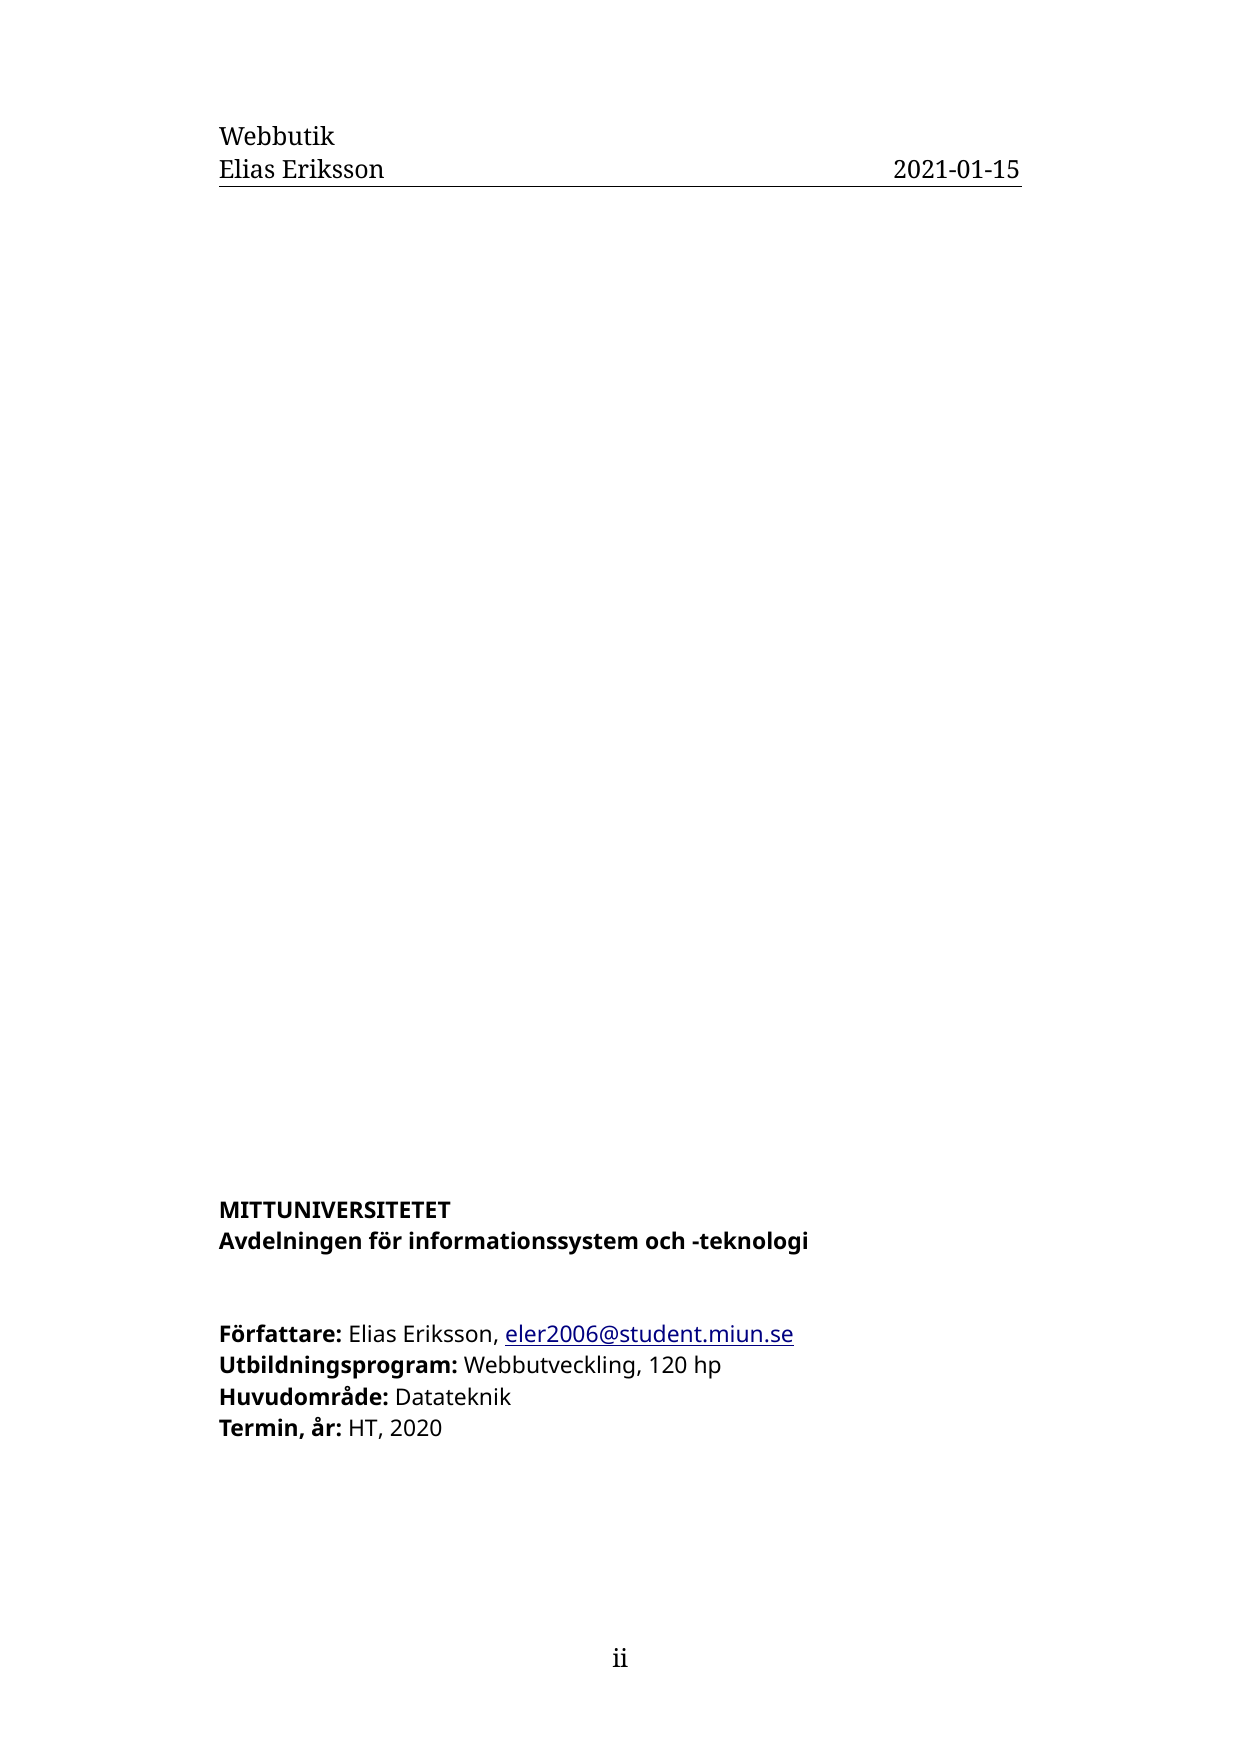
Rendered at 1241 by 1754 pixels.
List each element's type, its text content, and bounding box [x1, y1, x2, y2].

text MITTUNIVERSITETET Avdelningen för informationssystem och -teknologi [218, 1194, 1022, 1256]
text Författare: Elias Eriksson, eler2006@student.miun.se Utbildningsprogram: Webbutveckling, 120 hp Huvudområde: Datateknik Termin, år: HT, 2020 [218, 1287, 1022, 1443]
